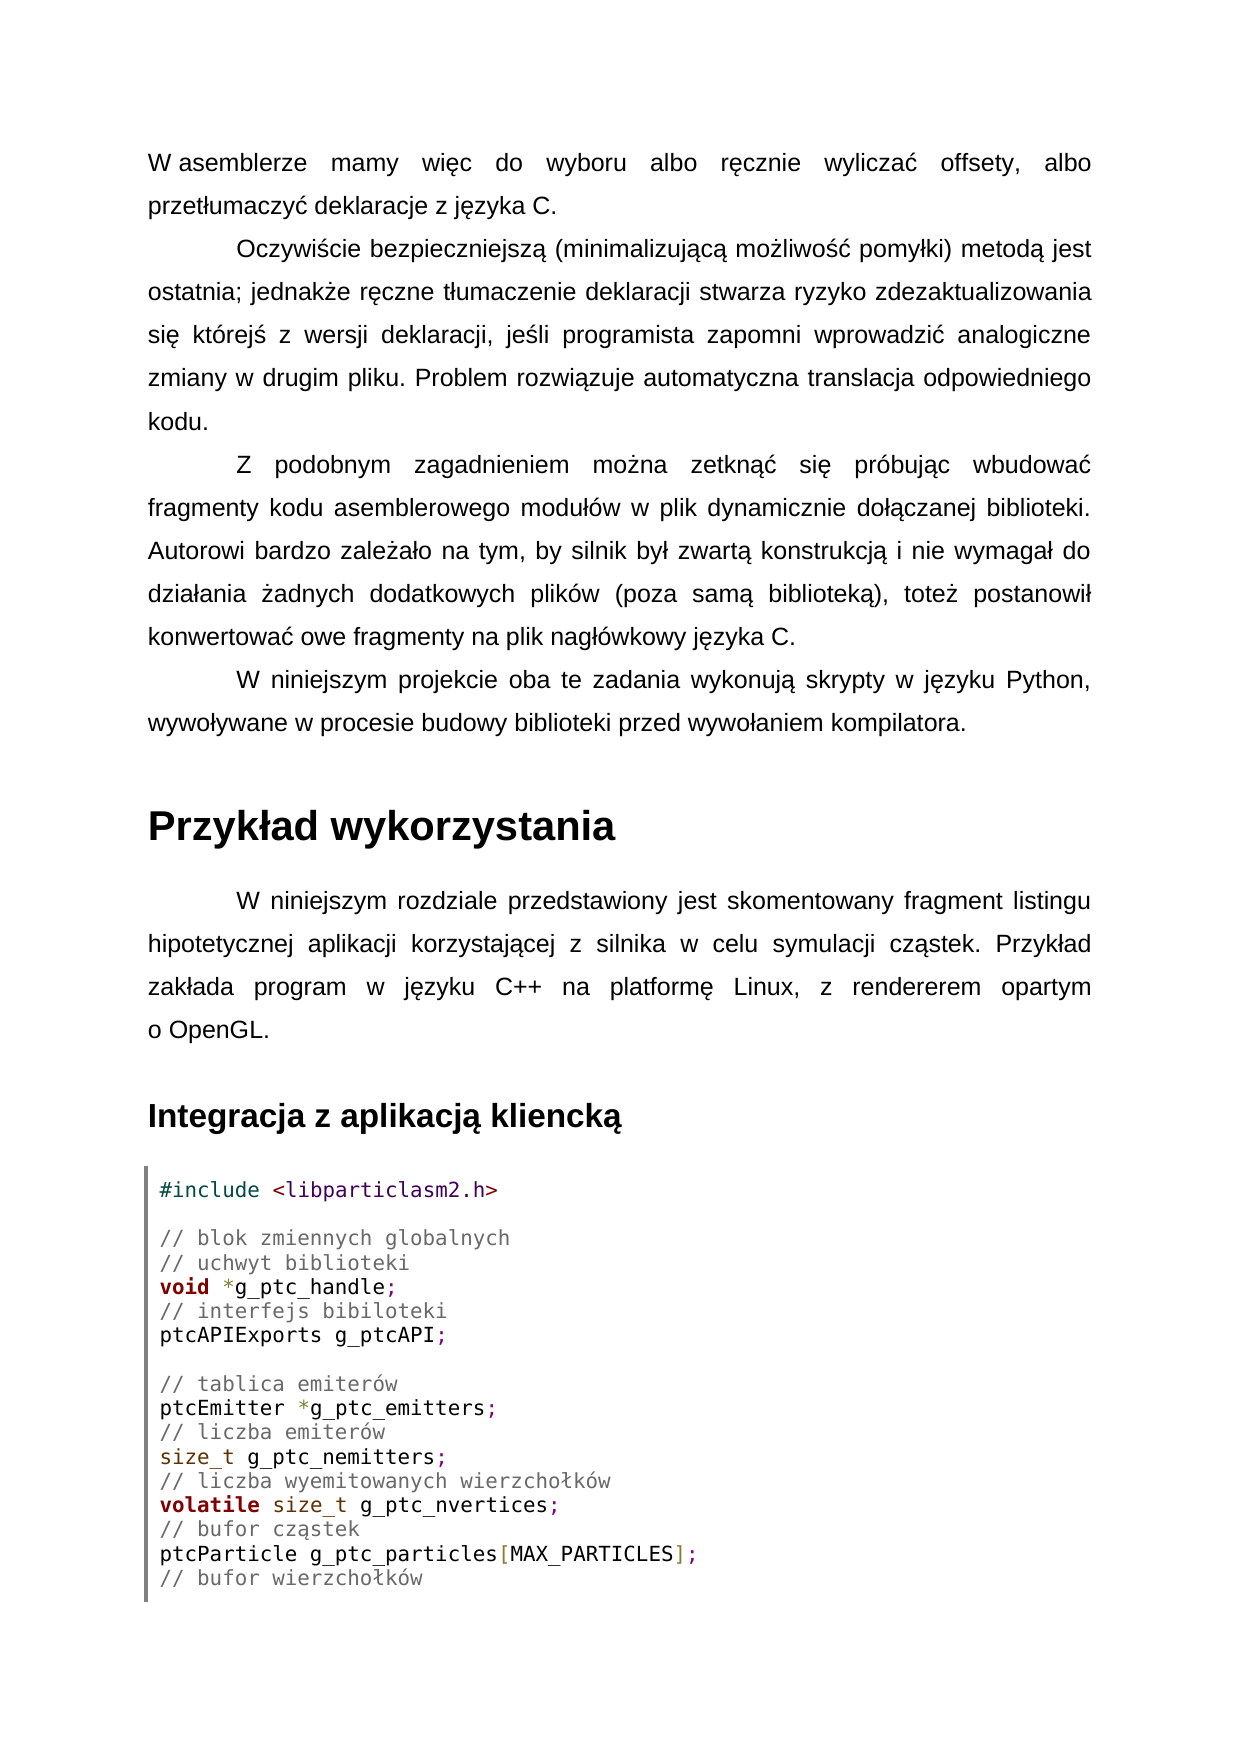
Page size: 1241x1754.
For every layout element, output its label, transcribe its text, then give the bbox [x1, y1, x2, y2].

text ptcEmitter *g_ptc_emitters; [148, 1396, 1104, 1420]
text Oczywiście bezpieczniejszą (minimalizującą możliwość pomyłki) metodą jest ostatnia; jednakże ręczne tłumaczenie deklaracji stwarza ryzyko zdezaktualizowania się którejś z wersji deklaracji, jeśli programista zapomni wprowadzić analogiczne zmiany w drugim pliku. Problem rozwiązuje automatyczna translacja odpowiedniego kodu. [148, 234, 1092, 435]
subtitle Przykład wykorzystania [148, 801, 1092, 849]
text ptcParticle g_ptc_particles[MAX_PARTICLES]; [148, 1542, 1104, 1566]
text volatile size_t g_ptc_nvertices; [148, 1493, 1104, 1517]
text ptcAPIExports g_ptcAPI; [148, 1323, 1104, 1348]
text W asemblerze mamy więc do wyboru albo ręcznie wyliczać offsety, albo przetłumaczyć deklaracje z języka C. [148, 148, 1092, 219]
text size_t g_ptc_nemitters; [148, 1445, 1104, 1469]
text // uchwyt biblioteki [148, 1251, 1104, 1275]
text Z podobnym zagadnieniem można zetknąć się próbując wbudować fragmenty kodu asemblerowego modułów w plik dynamicznie dołączanej biblioteki. Autorowi bardzo zależało na tym, by silnik był zwartą konstrukcją i nie wymagał do działania żadnych dodatkowych plików (poza samą biblioteką), toteż postanowił konwertować owe fragmenty na plik nagłówkowy języka C. [148, 449, 1092, 651]
text // bufor cząstek [148, 1517, 1104, 1542]
text W niniejszym projekcie oba te zadania wykonują skrypty w języku Python, wywoływane w procesie budowy biblioteki przed wywołaniem kompilatora. [148, 665, 1092, 737]
text void *g_ptc_handle; [148, 1275, 1104, 1299]
text #include <libparticlasm2.h> [148, 1166, 1104, 1202]
subtitle Integracja z aplikacją kliencką [148, 1096, 1092, 1134]
text // liczba wyemitowanych wierzchołków [148, 1469, 1104, 1493]
text // liczba emiterów [148, 1420, 1104, 1445]
text // tablica emiterów [148, 1372, 1104, 1396]
text // bufor wierzchołków [148, 1566, 1104, 1602]
text // interfejs bibiloteki [148, 1299, 1104, 1323]
text // blok zmiennych globalnych [148, 1226, 1104, 1251]
text W niniejszym rozdziale przedstawiony jest skomentowany fragment listingu hipotetycznej aplikacji korzystającej z silnika w celu symulacji cząstek. Przykład zakłada program w języku C++ na platformę Linux, z rendererem opartym o OpenGL. [148, 886, 1092, 1044]
